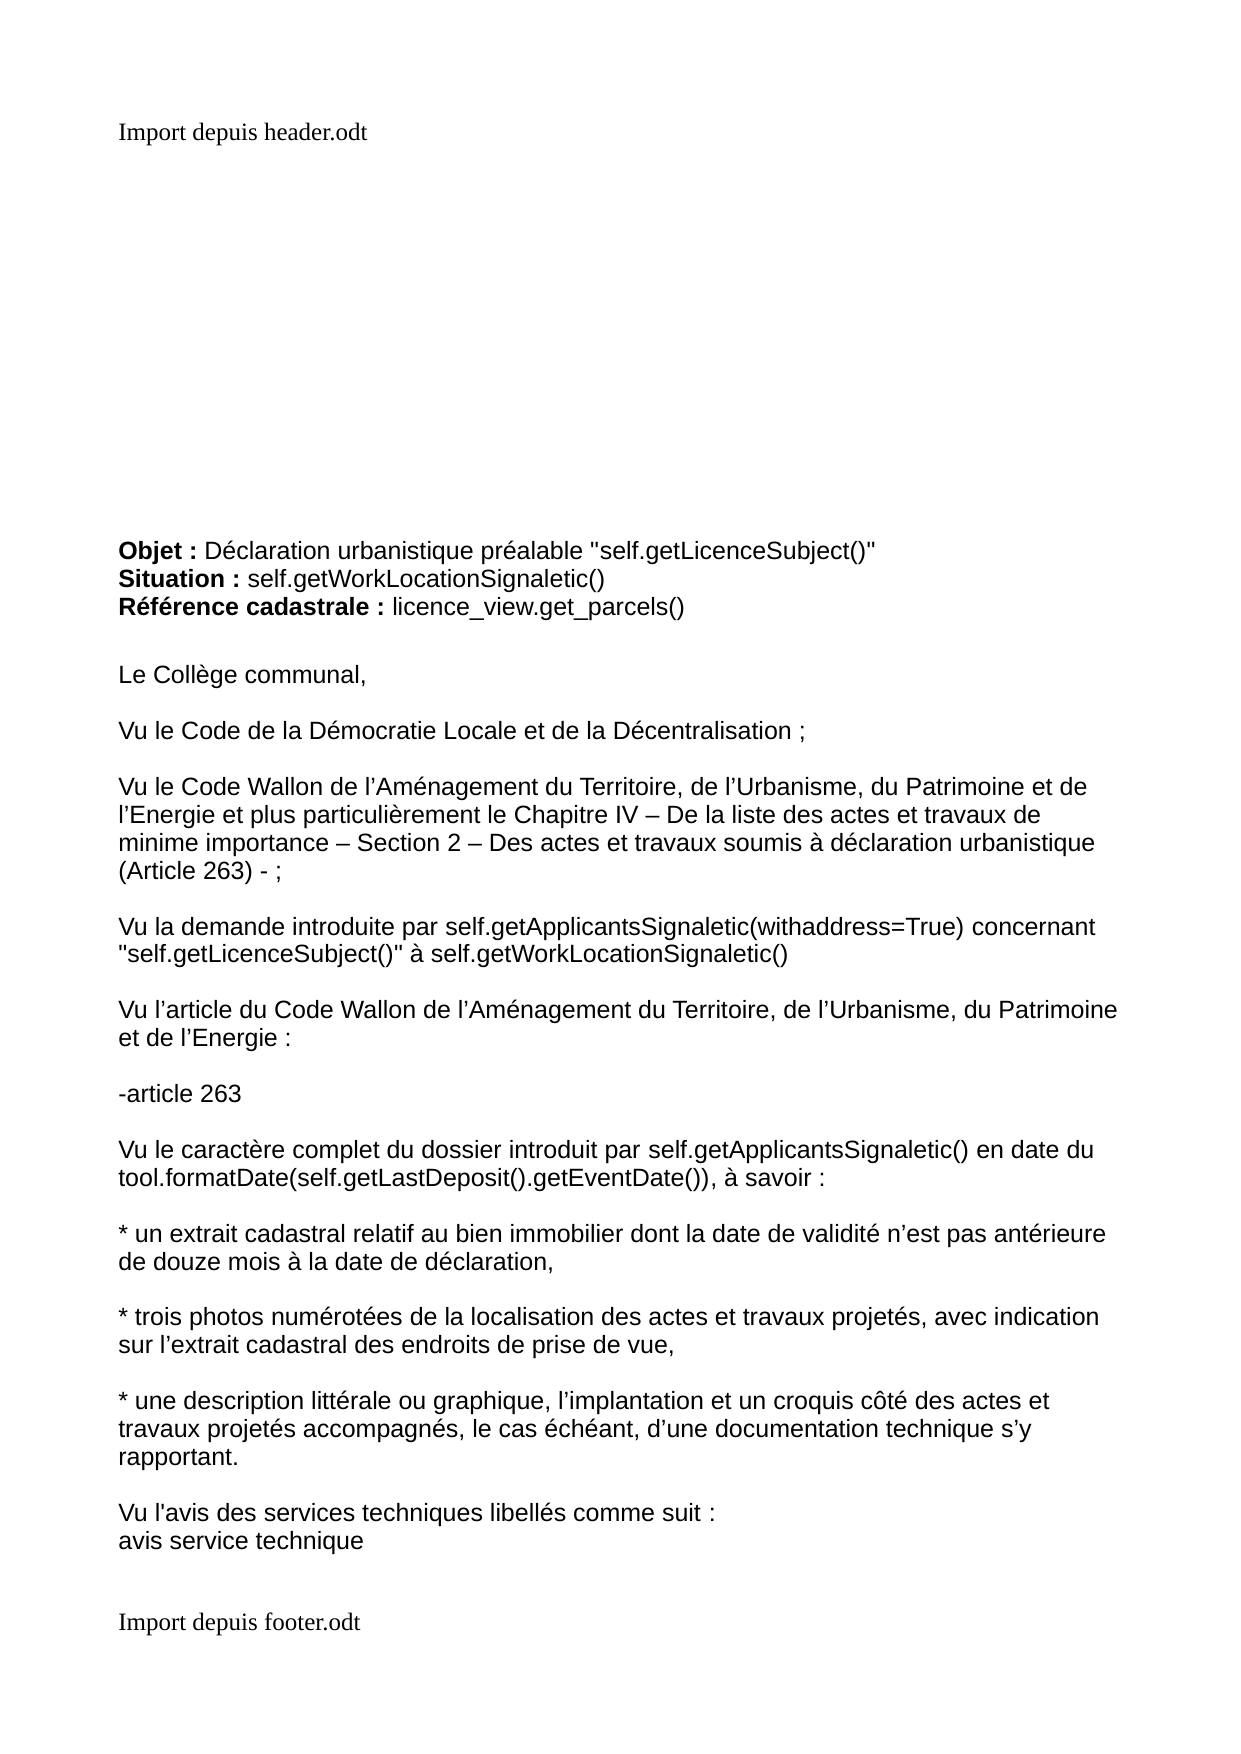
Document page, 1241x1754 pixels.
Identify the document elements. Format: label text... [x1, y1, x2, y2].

text Référence cadastrale : licence_view.get_parcels() [118, 593, 1122, 621]
text avis service technique [118, 1526, 1122, 1554]
text * une description littérale ou graphique, l’implantation et un croquis côté des actes et travaux projetés accompagnés, le cas échéant, d’une documentation technique s’y rapportant. [118, 1387, 1122, 1471]
text Vu le Code de la Démocratie Locale et de la Décentralisation ; [118, 717, 1122, 745]
text Objet : Déclaration urbanistique préalable "self.getLicenceSubject()" [118, 537, 1122, 565]
text Situation : self.getWorkLocationSignaletic() [118, 565, 1122, 593]
text Import depuis header.odt [118, 118, 539, 146]
text Le Collège communal, [118, 661, 1122, 689]
text * un extrait cadastral relatif au bien immobilier dont la date de validité n’est pas antérieure de douze mois à la date de déclaration, [118, 1219, 1122, 1275]
text Vu la demande introduite par self.getApplicantsSignaletic(withaddress=True) concernant "self.getLicenceSubject()" à self.getWorkLocationSignaletic() [118, 912, 1122, 968]
text Vu le Code Wallon de l’Aménagement du Territoire, de l’Urbanisme, du Patrimoine et de l’Energie et plus particulièrement le Chapitre IV – De la liste des actes et travaux de minime importance – Section 2 – Des actes et travaux soumis à déclaration urbanistique (Article 263) - ; [118, 773, 1122, 884]
text -article 263 [118, 1080, 1122, 1108]
text Vu l'avis des services techniques libellés comme suit : [118, 1498, 1122, 1526]
text * trois photos numérotées de la localisation des actes et travaux projetés, avec indication sur l’extrait cadastral des endroits de prise de vue, [118, 1303, 1122, 1359]
text Vu le caractère complet du dossier introduit par self.getApplicantsSignaletic() en date du tool.formatDate(self.getLastDeposit().getEventDate()), à savoir : [118, 1136, 1122, 1191]
text Vu l’article du Code Wallon de l’Aménagement du Territoire, de l’Urbanisme, du Patrimoine et de l’Energie : [118, 996, 1122, 1052]
